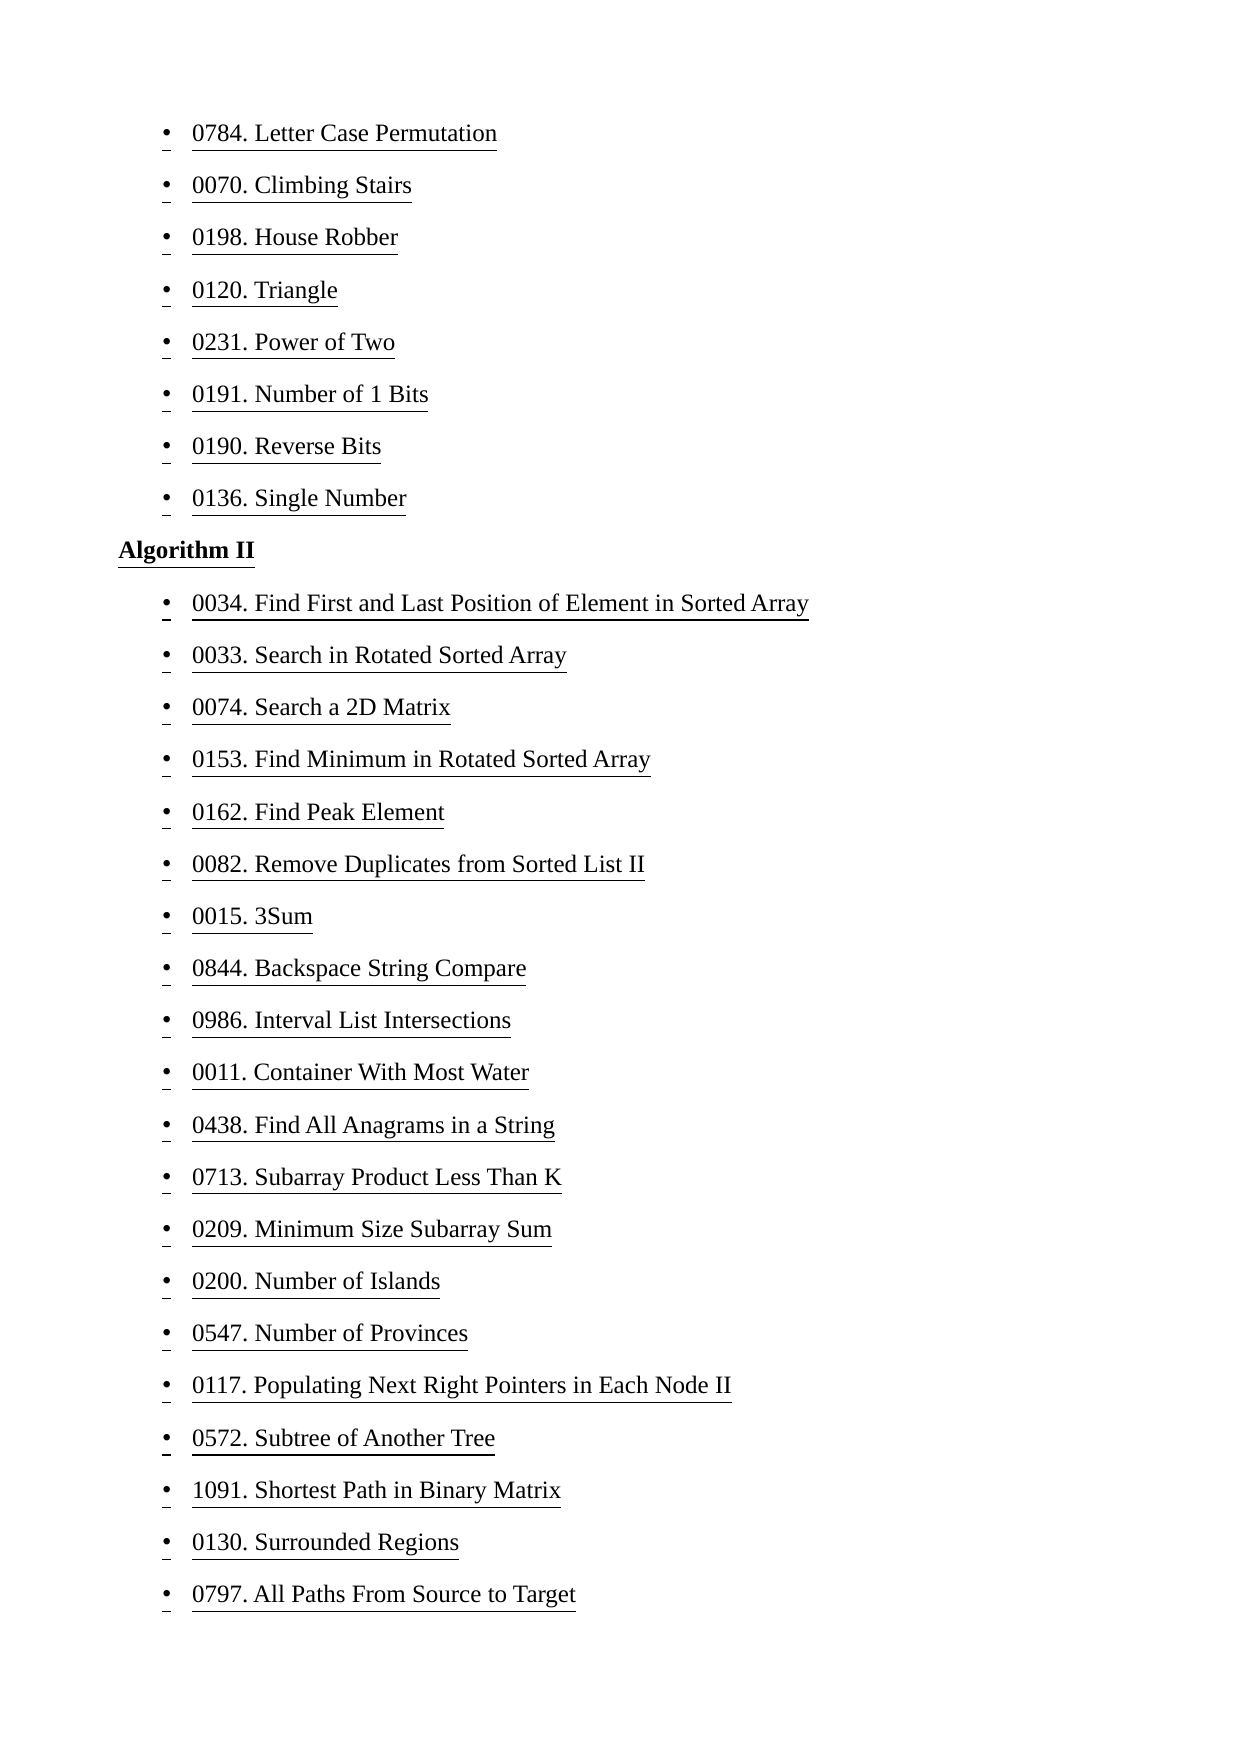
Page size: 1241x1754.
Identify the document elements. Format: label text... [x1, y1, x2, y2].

list 0191. Number of 1 Bits [162, 379, 1122, 412]
list 0082. Remove Duplicates from Sorted List II [162, 849, 1122, 881]
list 0011. Container With Most Water [162, 1057, 1122, 1090]
list 0797. All Paths From Source to Target [162, 1579, 1122, 1612]
list 1091. Shortest Path in Binary Matrix [162, 1475, 1122, 1508]
text Algorithm II [118, 536, 1122, 568]
list 0438. Find All Anagrams in a String [162, 1110, 1122, 1142]
list 0198. House Robber [162, 222, 1122, 255]
list 0015. 3Sum [162, 901, 1122, 934]
list 0153. Find Minimum in Rotated Sorted Array [162, 744, 1122, 777]
list 0070. Climbing Stairs [162, 170, 1122, 203]
list 0117. Populating Next Right Pointers in Each Node II [162, 1371, 1122, 1403]
list 0784. Letter Case Permutation [162, 118, 1122, 151]
list 0572. Subtree of Another Tree [162, 1423, 1122, 1456]
list 0033. Search in Rotated Sorted Array [162, 640, 1122, 673]
list 0547. Number of Provinces [162, 1318, 1122, 1351]
list 0713. Subarray Product Less Than K [162, 1162, 1122, 1194]
list 0136. Single Number [162, 483, 1122, 516]
list 0190. Reverse Bits [162, 431, 1122, 464]
list 0200. Number of Islands [162, 1266, 1122, 1299]
list 0074. Search a 2D Matrix [162, 692, 1122, 725]
list 0844. Backspace String Compare [162, 953, 1122, 986]
list 0986. Interval List Intersections [162, 1005, 1122, 1038]
list 0209. Minimum Size Subarray Sum [162, 1214, 1122, 1247]
list 0034. Find First and Last Position of Element in Sorted Array [162, 588, 1122, 621]
list 0130. Surrounded Regions [162, 1527, 1122, 1560]
list 0120. Triangle [162, 275, 1122, 307]
list 0231. Power of Two [162, 327, 1122, 359]
list 0162. Find Peak Element [162, 797, 1122, 829]
